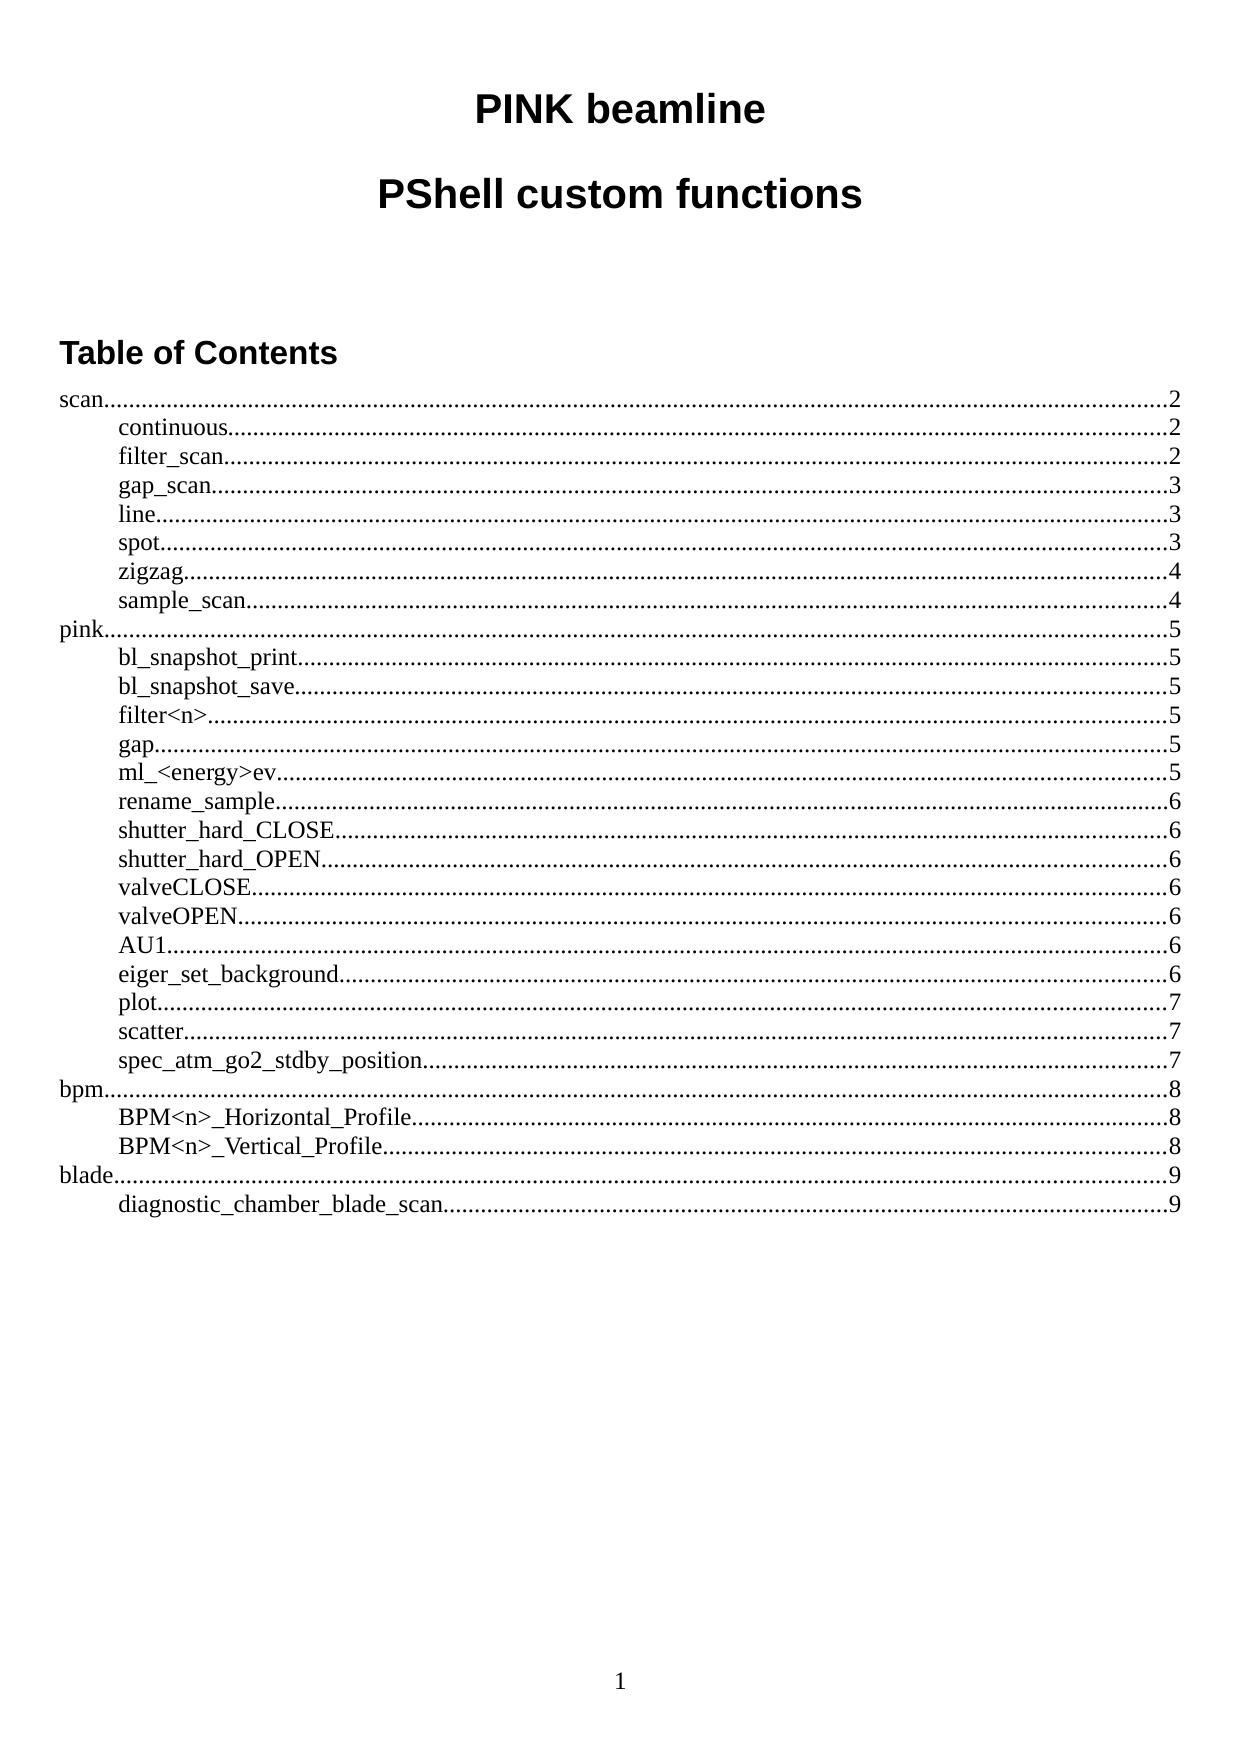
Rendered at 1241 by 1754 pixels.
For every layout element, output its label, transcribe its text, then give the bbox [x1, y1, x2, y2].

text sample_scan 4 [118, 585, 1181, 614]
text eiger_set_background 6 [118, 959, 1181, 987]
text filter_scan 2 [118, 441, 1181, 470]
text diagnostic_chamber_blade_scan 9 [118, 1189, 1181, 1217]
text scatter 7 [118, 1016, 1181, 1045]
text valveOPEN 6 [118, 901, 1181, 930]
text zigzag 4 [118, 556, 1181, 585]
text filter<n> 5 [118, 700, 1181, 729]
text bl_snapshot_print 5 [118, 642, 1181, 671]
text BPM<n>_Horizontal_Profile 8 [118, 1102, 1181, 1131]
text plot 7 [118, 987, 1181, 1016]
text continuous 2 [118, 412, 1181, 441]
text rename_sample 6 [118, 786, 1181, 815]
text bl_snapshot_save 5 [118, 671, 1181, 700]
text pink. 5 [59, 614, 1181, 642]
title PShell custom functions [59, 169, 1181, 217]
text gap 5 [118, 729, 1181, 757]
text gap_scan 3 [118, 470, 1181, 499]
title PINK beamline [59, 84, 1181, 132]
text scan. 2 [59, 384, 1181, 412]
text ml_<energy>ev 5 [118, 757, 1181, 786]
text shutter_hard_CLOSE 6 [118, 815, 1181, 844]
text line 3 [118, 499, 1181, 527]
text bpm. 8 [59, 1074, 1181, 1102]
text shutter_hard_OPEN 6 [118, 844, 1181, 872]
text spec_atm_go2_stdby_position 7 [118, 1045, 1181, 1074]
text BPM<n>_Vertical_Profile 8 [118, 1131, 1181, 1160]
subtitle Table of Contents [59, 333, 1181, 371]
text spot 3 [118, 527, 1181, 556]
text blade. 9 [59, 1160, 1181, 1189]
text AU1 6 [118, 930, 1181, 959]
text valveCLOSE 6 [118, 872, 1181, 901]
